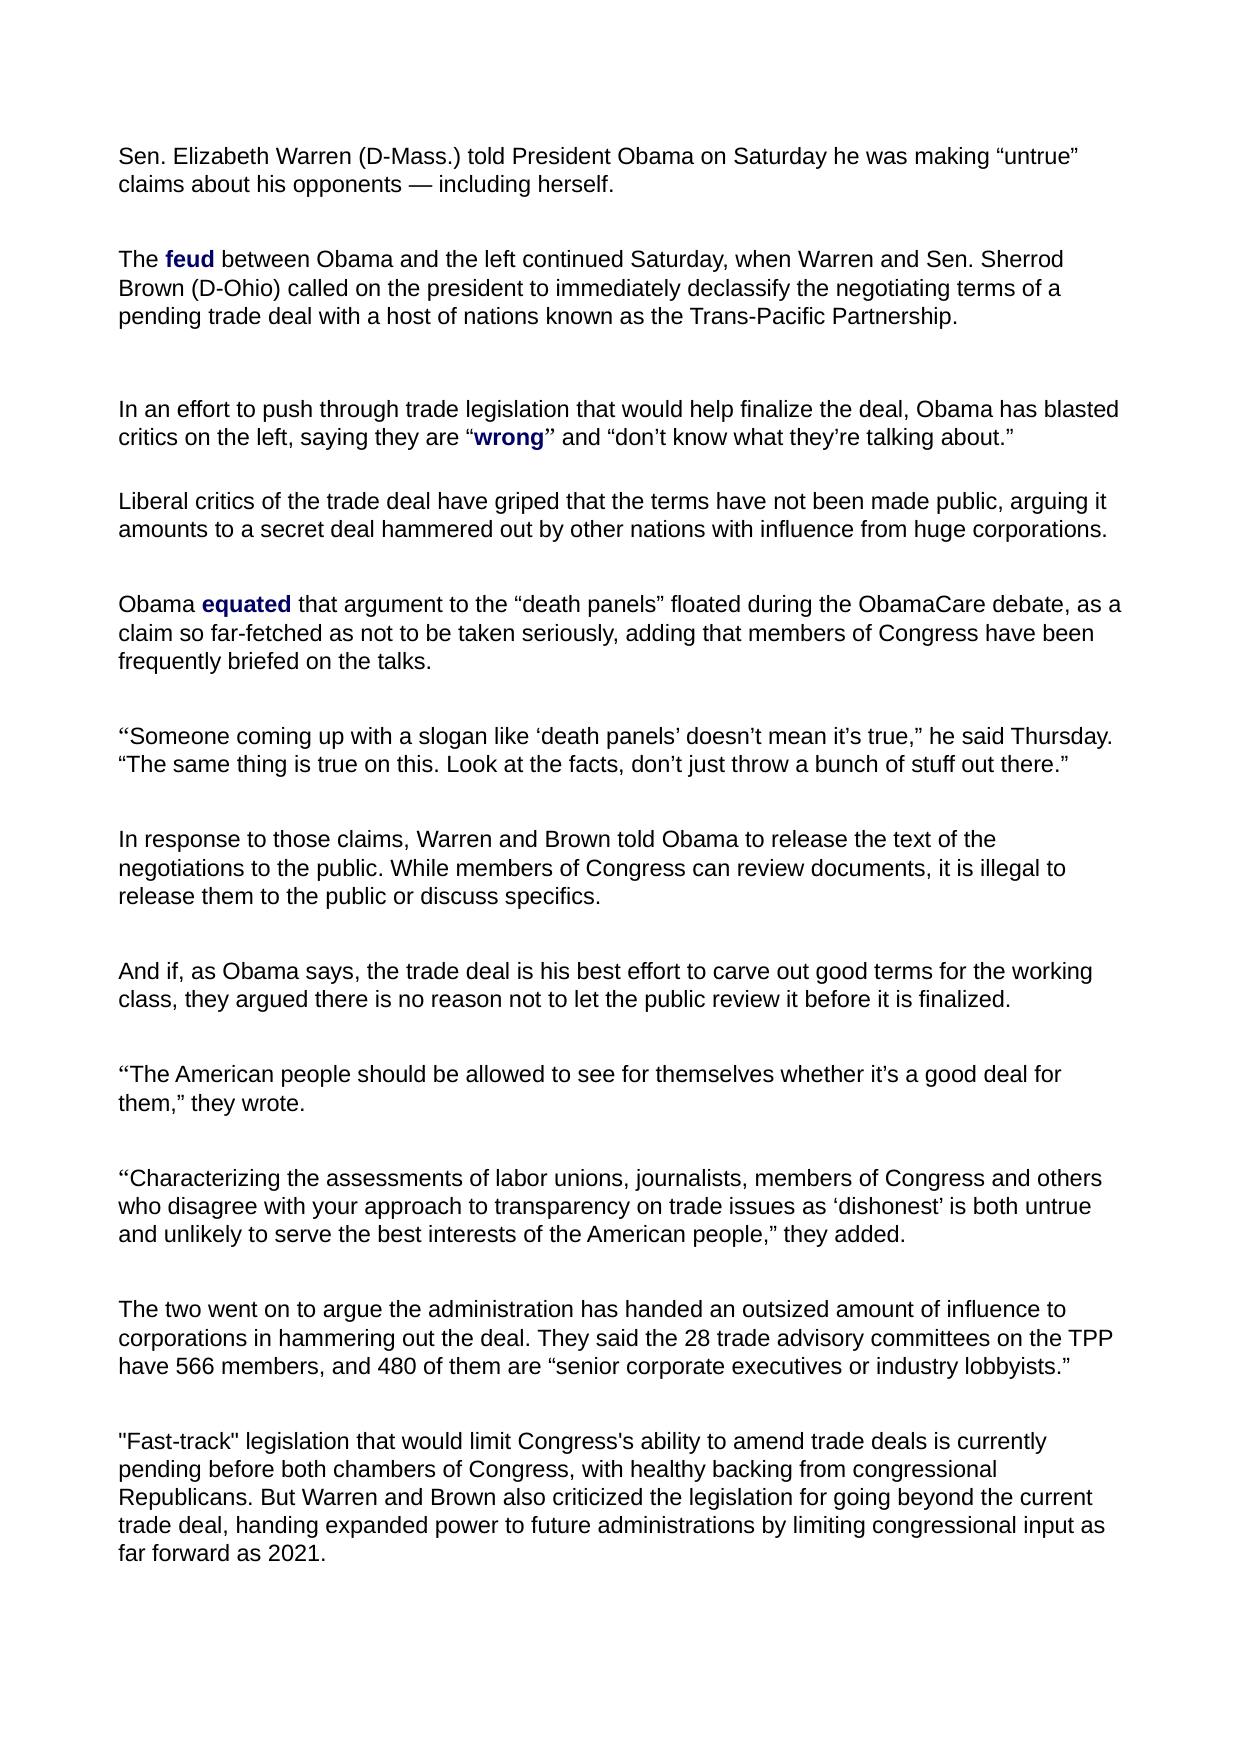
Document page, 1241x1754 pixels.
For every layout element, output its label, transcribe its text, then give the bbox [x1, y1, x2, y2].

text Obama equated that argument to the “death panels” floated during the ObamaCare debate, as a claim so far-fetched as not to be taken seriously, adding that members of Congress have been frequently briefed on the talks. [118, 590, 1122, 674]
text In an effort to push through trade legislation that would help finalize the deal, Obama has blasted critics on the left, saying they are “wrong” and “don’t know what they’re talking about.” [118, 394, 1122, 451]
text “Characterizing the assessments of labor unions, journalists, members of Congress and others who disagree with your approach to transparency on trade issues as ‘dishonest’ is both untrue and unlikely to serve the best interests of the American people,” they added. [118, 1163, 1122, 1248]
text “The American people should be allowed to see for themselves whether it’s a good deal for them,” they wrote. [118, 1059, 1122, 1116]
text Sen. Elizabeth Warren (D-Mass.) told President Obama on Saturday he was making “untrue” claims about his opponents — including herself. [118, 142, 1122, 198]
text The feud between Obama and the left continued Saturday, when Warren and Sen. Sherrod Brown (D-Ohio) called on the president to immediately declassify the negotiating terms of a pending trade deal with a host of nations known as the Trans-Pacific Partnership. [118, 245, 1122, 329]
text In response to those claims, Warren and Brown told Obama to release the text of the negotiations to the public. While members of Congress can review documents, it is illegal to release them to the public or discuss specifics. [118, 825, 1122, 909]
text "Fast-track" legislation that would limit Congress's ability to amend trade deals is currently pending before both chambers of Congress, with healthy backing from congressional Republicans. But Warren and Brown also criticized the legislation for going beyond the current trade deal, handing expanded power to future administrations by limiting congressional input as far forward as 2021. [118, 1426, 1122, 1567]
text And if, as Obama says, the trade deal is his best effort to carve out good terms for the working class, they argued there is no reason not to let the public review it before it is finalized. [118, 956, 1122, 1012]
text Liberal critics of the trade deal have griped that the terms have not been made public, arguing it amounts to a secret deal hammered out by other nations with influence from huge corporations. [118, 487, 1122, 543]
text The two went on to argue the administration has handed an outsized amount of influence to corporations in hammering out the deal. They said the 28 trade advisory committees on the TPP have 566 members, and 480 of them are “senior corporate executives or industry lobbyists.” [118, 1295, 1122, 1379]
text “Someone coming up with a slogan like ‘death panels’ doesn’t mean it’s true,” he said Thursday. “The same thing is true on this. Look at the facts, don’t just throw a bunch of stuff out there.” [118, 721, 1122, 778]
